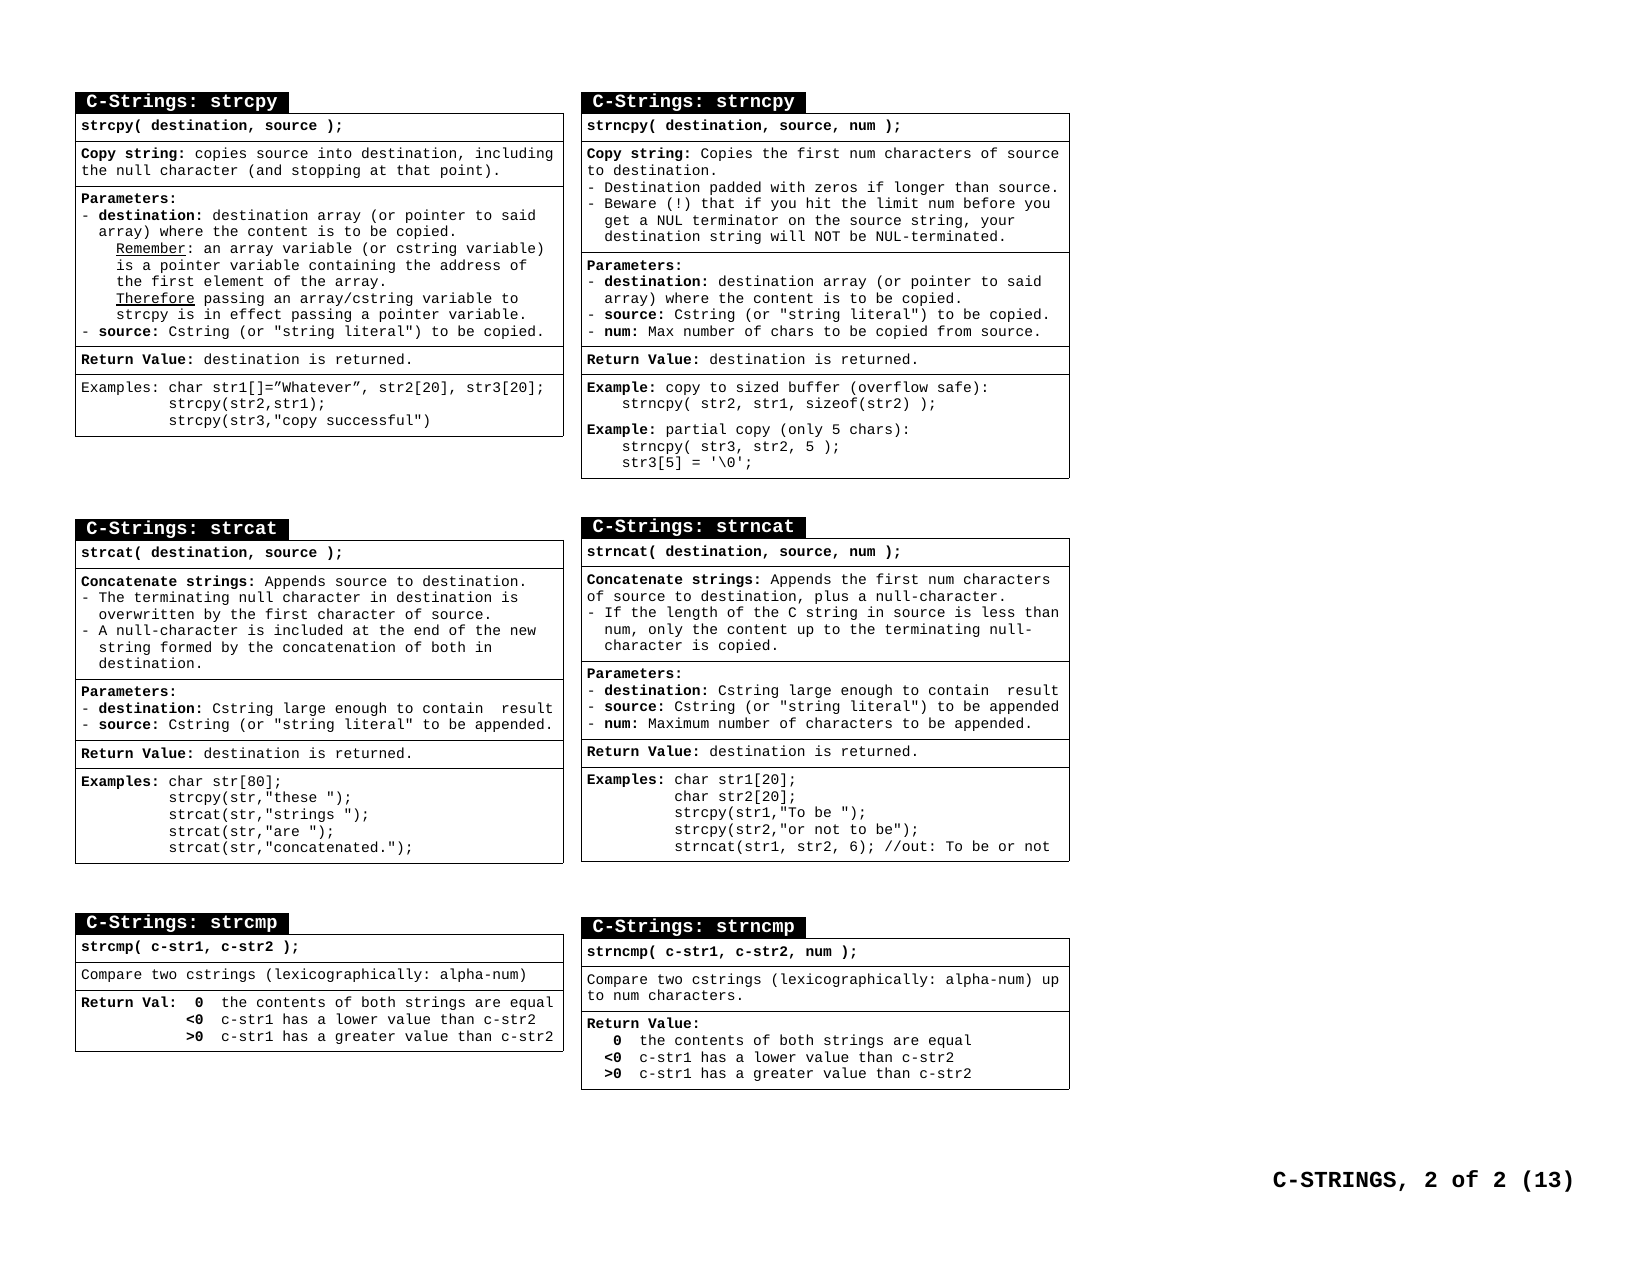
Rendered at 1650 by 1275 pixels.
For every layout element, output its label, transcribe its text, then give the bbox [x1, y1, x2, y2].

table_cell Parameters: - destination: destination array (or pointer to said array) where the content is to be copied. - source: Cstring (or "string literal") to be copied. - num: Max number of chars to be copied from source. [582, 253, 1069, 346]
table_cell Concatenate strings: Appends source to destination. - The terminating null character in destination is overwritten by the first character of source. - A null-character is included at the end of the new string formed by the concatenation of both in destination. [76, 569, 563, 679]
table_cell Parameters: - destination: Cstring large enough to contain result - source: Cstring (or "string literal" to be appended. [76, 680, 563, 740]
text C-Strings: strncmp [581, 917, 1069, 938]
text C-Strings: strncat [581, 517, 1069, 538]
table_cell Examples: char str[80]; strcpy(str,"these "); strcat(str,"strings "); strcat(str,"are "); strcat(str,"concatenated."); [76, 769, 563, 863]
table_cell Parameters: - destination: Cstring large enough to contain result - source: Cstring (or "string literal") to be appended - num: Maximum number of characters to be appended. [582, 662, 1069, 738]
text C-Strings: strcpy [75, 92, 563, 113]
table_cell Compare two cstrings (lexicographically: alpha-num) [76, 963, 563, 990]
table_cell Parameters: - destination: destination array (or pointer to said array) where the content is to be copied. Remember: an array variable (or cstring variable) is a pointer variable containing the address of the first element of the array. Therefore passing an array/cstring variable to strcpy is in effect passing a pointer variable. - source: Cstring (or "string literal") to be copied. [76, 187, 563, 346]
table_header strcpy( destination, source ); [76, 114, 563, 141]
text C-Strings: strcat [75, 518, 563, 540]
table_cell Examples: char str1[]=”Whatever”, str2[20], str3[20]; strcpy(str2,str1); strcpy(str3,"copy successful") [76, 375, 563, 436]
table_cell Concatenate strings: Appends the first num characters of source to destination, plus a null-character. - If the length of the C string in source is less than num, only the content up to the terminating null- character is copied. [582, 567, 1069, 661]
table_cell Return Value: 0 the contents of both strings are equal <0 c-str1 has a lower value than c-str2 >0 c-str1 has a greater value than c-str2 [582, 1012, 1069, 1089]
table_cell Example: copy to sized buffer (overflow safe): strncpy( str2, str1, sizeof(str2) ); Example: partial copy (only 5 chars): strncpy( str3, str2, 5 ); str3[5] = '\0'; [582, 375, 1069, 478]
table_header strncpy( destination, source, num ); [582, 114, 1069, 141]
table_header strcmp( c-str1, c-str2 ); [76, 935, 563, 962]
table_cell Compare two cstrings (lexicographically: alpha-num) up to num characters. [582, 967, 1069, 1011]
table_cell Return Value: destination is returned. [582, 740, 1069, 767]
table_cell Return Value: destination is returned. [76, 741, 563, 768]
text C-STRINGS, 2 of 2 (13) [1087, 1168, 1575, 1194]
text C-Strings: strncpy [581, 92, 1069, 113]
table_header strcat( destination, source ); [76, 541, 563, 568]
table_cell Return Value: destination is returned. [582, 347, 1069, 374]
table_cell Examples: char str1[20]; char str2[20]; strcpy(str1,"To be "); strcpy(str2,"or not to be"); strncat(str1, str2, 6); //out: To be or not [582, 768, 1069, 861]
table_cell Copy string: Copies the first num characters of source to destination. - Destination padded with zeros if longer than source. - Beware (!) that if you hit the limit num before you get a NUL terminator on the source string, your destination string will NOT be NUL-terminated. [582, 142, 1069, 252]
table_cell Return Value: destination is returned. [76, 347, 563, 374]
table_header strncat( destination, source, num ); [582, 539, 1069, 566]
text C-Strings: strcmp [75, 912, 563, 934]
table_cell Return Val: 0 the contents of both strings are equal <0 c-str1 has a lower value than c-str2 >0 c-str1 has a greater value than c-str2 [76, 991, 563, 1051]
table_cell Copy string: copies source into destination, including the null character (and stopping at that point). [76, 142, 563, 186]
table_header strncmp( c-str1, c-str2, num ); [582, 939, 1069, 966]
